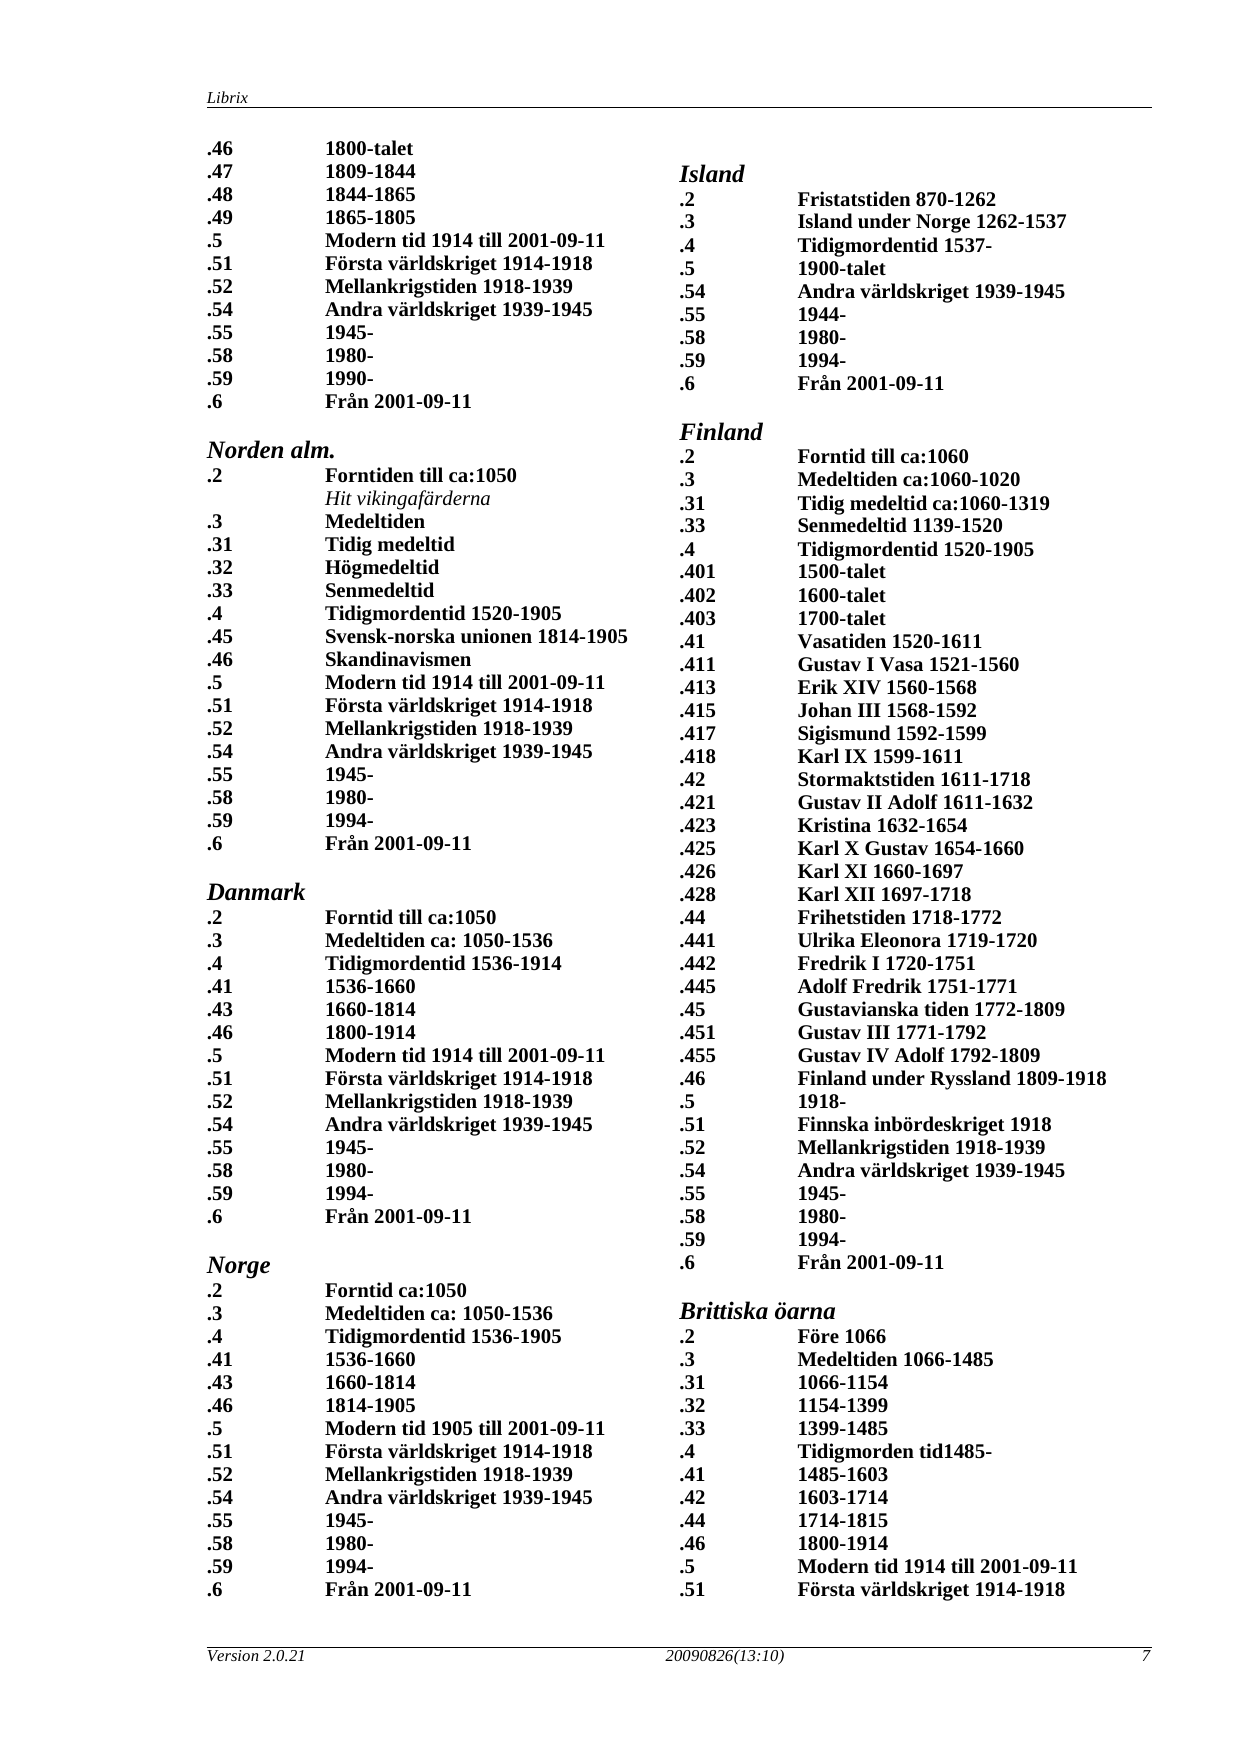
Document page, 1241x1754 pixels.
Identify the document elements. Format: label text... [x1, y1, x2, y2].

text .44 Frihetstiden 1718-1772 [679, 906, 1152, 929]
text .6 Från 2001-09-11 [207, 832, 679, 855]
text .33 1399-1485 [679, 1417, 1152, 1440]
text .2 Forntid ca:1050 [207, 1279, 679, 1302]
text .59 1990- [207, 367, 679, 390]
text .59 1994- [207, 1555, 679, 1578]
text .5 Modern tid 1914 till 2001-09-11 [207, 1044, 679, 1067]
text .2 Forntiden till ca:1050 [207, 464, 679, 487]
text .4 Tidigmorden tid1485- [679, 1440, 1152, 1463]
text .4 Tidigmordentid 1520-1905 [679, 537, 1152, 560]
text .55 1945- [207, 1509, 679, 1532]
text .47 1809-1844 [207, 160, 679, 183]
text .441 Ulrika Eleonora 1719-1720 [679, 929, 1152, 952]
text .6 Från 2001-09-11 [207, 1578, 679, 1601]
text .55 1944- [679, 302, 1152, 326]
text .5 Modern tid 1914 till 2001-09-11 [207, 229, 679, 252]
text .52 Mellankrigstiden 1918-1939 [679, 1136, 1152, 1159]
text .55 1945- [207, 1136, 679, 1159]
text .33 Senmedeltid [207, 579, 679, 602]
text .54 Andra världskriget 1939-1945 [207, 1113, 679, 1136]
text .45 Gustavianska tiden 1772-1809 [679, 998, 1152, 1021]
text .43 1660-1814 [207, 998, 679, 1021]
text .4 Tidigmordentid 1536-1914 [207, 952, 679, 975]
text .6 Från 2001-09-11 [207, 390, 679, 413]
text .58 1980- [207, 344, 679, 367]
text .54 Andra världskriget 1939-1945 [679, 1159, 1152, 1182]
text .3 Island under Norge 1262-1537 [679, 210, 1152, 233]
text .58 1980- [679, 326, 1152, 348]
text .52 Mellankrigstiden 1918-1939 [207, 1463, 679, 1486]
text .418 Karl IX 1599-1611 [679, 744, 1152, 768]
text .46 Finland under Ryssland 1809-1918 [679, 1067, 1152, 1090]
text .3 Medeltiden 1066-1485 [679, 1348, 1152, 1371]
text .425 Karl X Gustav 1654-1660 [679, 837, 1152, 860]
text .413 Erik XIV 1560-1568 [679, 676, 1152, 698]
text Finland [679, 418, 1152, 445]
text .445 Adolf Fredrik 1751-1771 [679, 975, 1152, 998]
text .55 1945- [207, 321, 679, 344]
text .52 Mellankrigstiden 1918-1939 [207, 1090, 679, 1113]
text .3 Medeltiden ca:1060-1020 [679, 468, 1152, 491]
text .42 Stormaktstiden 1611-1718 [679, 768, 1152, 791]
text .32 Högmedeltid [207, 556, 679, 579]
text .48 1844-1865 [207, 183, 679, 206]
text .421 Gustav II Adolf 1611-1632 [679, 791, 1152, 814]
text .59 1994- [207, 809, 679, 832]
text .4 Tidigmordentid 1536-1905 [207, 1325, 679, 1348]
text .33 Senmedeltid 1139-1520 [679, 514, 1152, 537]
text Danmark [207, 878, 679, 906]
text .46 1800-talet [207, 137, 679, 160]
text .46 1800-1914 [207, 1021, 679, 1044]
text .51 Första världskriget 1914-1918 [207, 1067, 679, 1090]
text .455 Gustav IV Adolf 1792-1809 [679, 1044, 1152, 1067]
text .4 Tidigmordentid 1537- [679, 233, 1152, 256]
text .423 Kristina 1632-1654 [679, 814, 1152, 837]
text .54 Andra världskriget 1939-1945 [679, 279, 1152, 302]
text .46 1814-1905 [207, 1394, 679, 1417]
text .31 Tidig medeltid [207, 533, 679, 556]
text .411 Gustav I Vasa 1521-1560 [679, 652, 1152, 676]
text .41 1485-1603 [679, 1463, 1152, 1486]
text Brittiska öarna [679, 1297, 1152, 1325]
text .58 1980- [207, 1532, 679, 1555]
text .5 1918- [679, 1090, 1152, 1113]
text .55 1945- [679, 1182, 1152, 1205]
text .58 1980- [207, 1159, 679, 1182]
text .5 1900-talet [679, 256, 1152, 279]
text .45 Svensk-norska unionen 1814-1905 [207, 625, 679, 648]
text .2 Före 1066 [679, 1325, 1152, 1348]
text .415 Johan III 1568-1592 [679, 698, 1152, 722]
text .451 Gustav III 1771-1792 [679, 1021, 1152, 1044]
text .59 1994- [679, 1228, 1152, 1251]
text .51 Första världskriget 1914-1918 [679, 1578, 1152, 1601]
text .46 1800-1914 [679, 1532, 1152, 1555]
text .5 Modern tid 1914 till 2001-09-11 [679, 1555, 1152, 1578]
text .58 1980- [207, 786, 679, 809]
text .54 Andra världskriget 1939-1945 [207, 740, 679, 763]
text Hit vikingafärderna [207, 487, 679, 510]
text .52 Mellankrigstiden 1918-1939 [207, 717, 679, 740]
text .31 Tidig medeltid ca:1060-1319 [679, 491, 1152, 514]
text .403 1700-talet [679, 606, 1152, 629]
text .41 1536-1660 [207, 1348, 679, 1371]
text .428 Karl XII 1697-1718 [679, 883, 1152, 906]
text .401 1500-talet [679, 560, 1152, 583]
text .31 1066-1154 [679, 1371, 1152, 1394]
text .32 1154-1399 [679, 1394, 1152, 1417]
text .6 Från 2001-09-11 [679, 1251, 1152, 1274]
text .5 Modern tid 1905 till 2001-09-11 [207, 1417, 679, 1440]
text Island [679, 160, 1152, 187]
text .3 Medeltiden ca: 1050-1536 [207, 929, 679, 952]
text .54 Andra världskriget 1939-1945 [207, 298, 679, 321]
text .58 1980- [679, 1205, 1152, 1228]
text .2 Forntid till ca:1060 [679, 445, 1152, 468]
text .43 1660-1814 [207, 1371, 679, 1394]
text .51 Finnska inbördeskriget 1918 [679, 1113, 1152, 1136]
text .6 Från 2001-09-11 [679, 372, 1152, 394]
text .59 1994- [207, 1182, 679, 1205]
text .3 Medeltiden ca: 1050-1536 [207, 1302, 679, 1325]
text .2 Fristatstiden 870-1262 [679, 187, 1152, 210]
text .426 Karl XI 1660-1697 [679, 860, 1152, 883]
text .51 Första världskriget 1914-1918 [207, 252, 679, 275]
text .41 1536-1660 [207, 975, 679, 998]
text .3 Medeltiden [207, 510, 679, 533]
text Norden alm. [207, 436, 679, 464]
text .49 1865-1805 [207, 206, 679, 229]
text Norge [207, 1251, 679, 1279]
text .42 1603-1714 [679, 1486, 1152, 1509]
text .5 Modern tid 1914 till 2001-09-11 [207, 671, 679, 694]
text .417 Sigismund 1592-1599 [679, 722, 1152, 744]
text .44 1714-1815 [679, 1509, 1152, 1532]
text .59 1994- [679, 348, 1152, 372]
text .51 Första världskriget 1914-1918 [207, 694, 679, 717]
text .46 Skandinavismen [207, 648, 679, 671]
text .2 Forntid till ca:1050 [207, 906, 679, 929]
text .41 Vasatiden 1520-1611 [679, 629, 1152, 652]
text .54 Andra världskriget 1939-1945 [207, 1486, 679, 1509]
text .55 1945- [207, 763, 679, 786]
text .4 Tidigmordentid 1520-1905 [207, 602, 679, 625]
text .402 1600-talet [679, 583, 1152, 606]
text .6 Från 2001-09-11 [207, 1205, 679, 1228]
text .51 Första världskriget 1914-1918 [207, 1440, 679, 1463]
text .442 Fredrik I 1720-1751 [679, 952, 1152, 975]
text .52 Mellankrigstiden 1918-1939 [207, 275, 679, 298]
